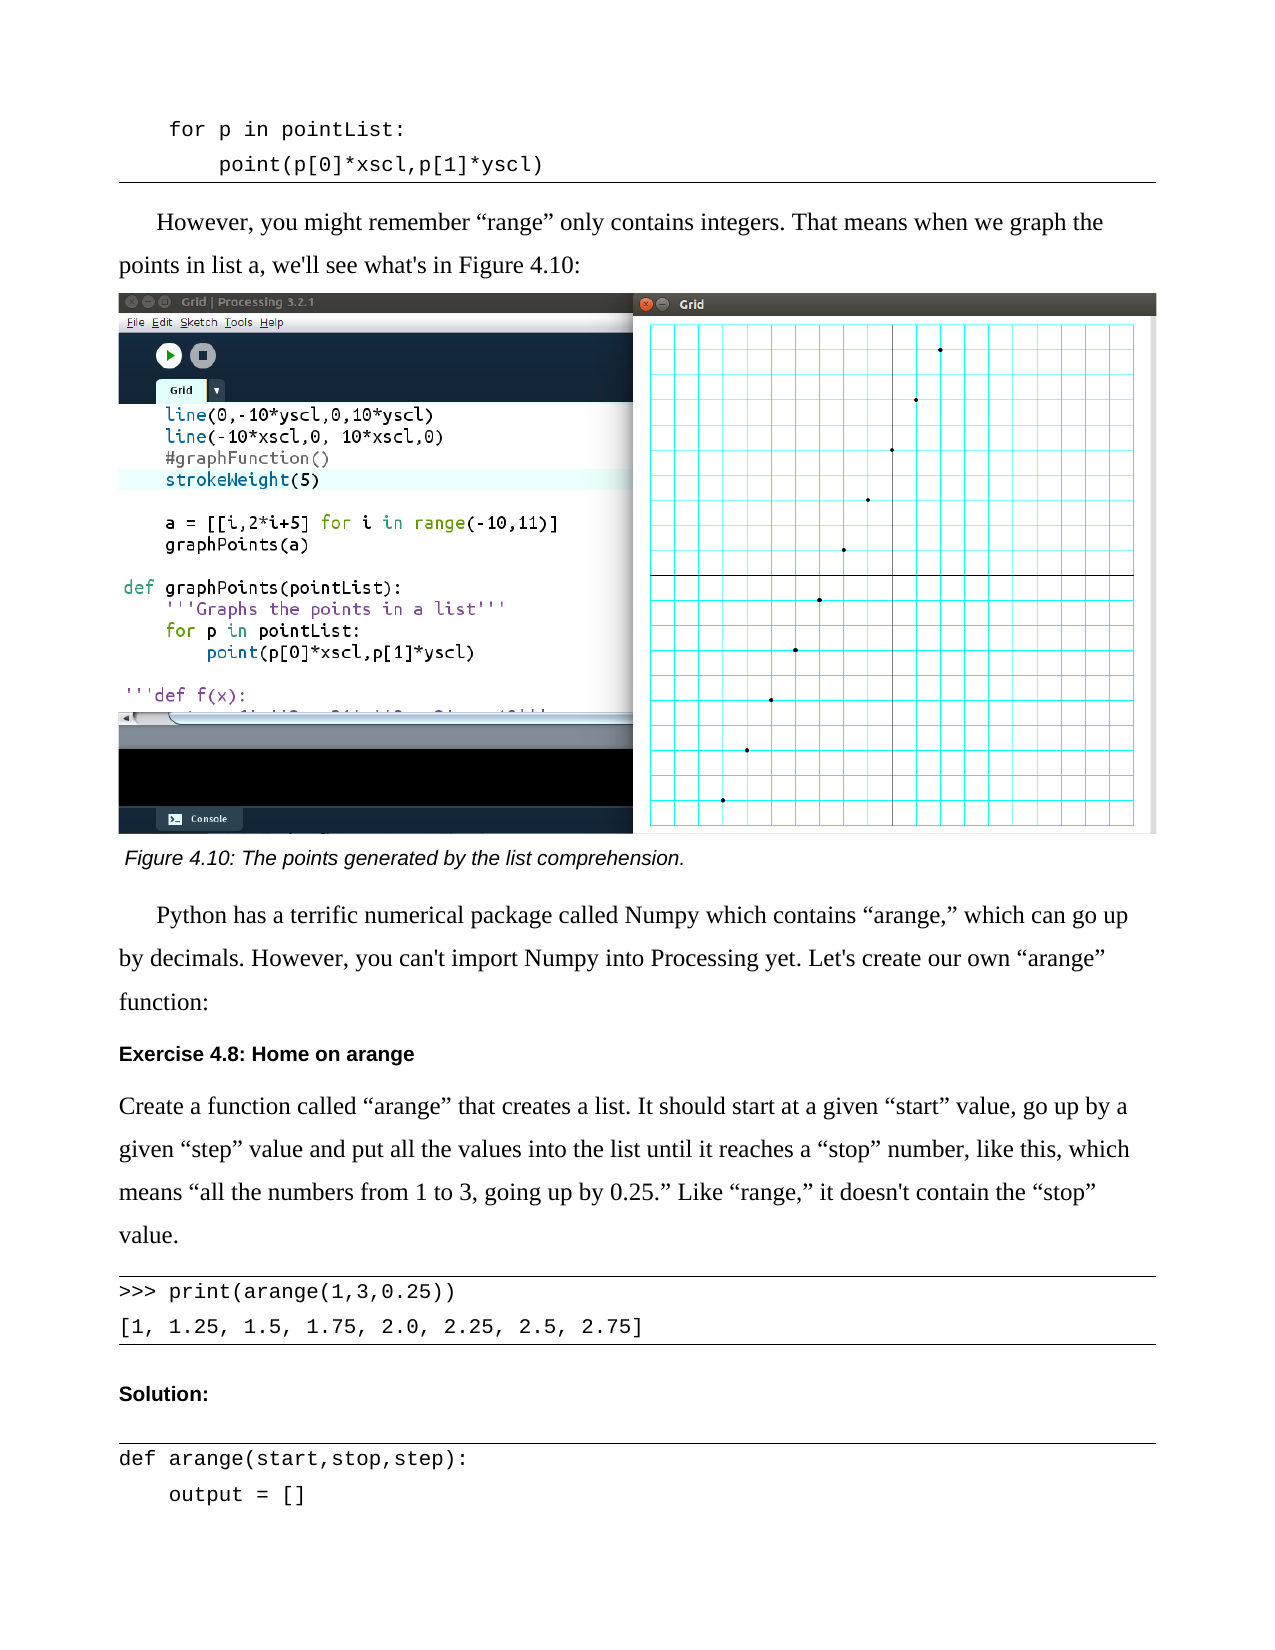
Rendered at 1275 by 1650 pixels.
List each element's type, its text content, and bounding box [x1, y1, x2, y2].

text def arange(start,stop,step): [118, 1444, 1156, 1472]
text Create a function called “arange” that creates a list. It should start at a given “start” value, go up by a given “step” value and put all the values into the list until it reaches a “stop” number, like this, which means “all the numbers from 1 to 3, going up by 0.25.” Like “range,” it doesn't contain the “stop” value. [118, 1091, 1156, 1249]
text Exercise 4.8: Home on arange [118, 1042, 1156, 1066]
text Figure 4.10: The points generated by the list comprehension. [118, 834, 1156, 870]
text point(p[0]*xscl,p[1]*yscl) [118, 154, 1156, 183]
text for p in pointList: [118, 118, 1156, 142]
text However, you might remember “range” only contains integers. That means when we graph the points in list a, we'll see what's in Figure 4.10: [118, 207, 1156, 279]
text output = [] [118, 1483, 1156, 1507]
text Python has a terrific numerical package called Numpy which contains “arange,” which can go up by decimals. However, you can't import Numpy into Processing yet. Let's create our own “arange” function: [118, 900, 1156, 1015]
text >>> print(arange(1,3,0.25)) [118, 1277, 1156, 1304]
text [1, 1.25, 1.5, 1.75, 2.0, 2.25, 2.5, 2.75] [118, 1316, 1156, 1345]
picture [118, 293, 1157, 834]
text Solution: [118, 1382, 1156, 1406]
